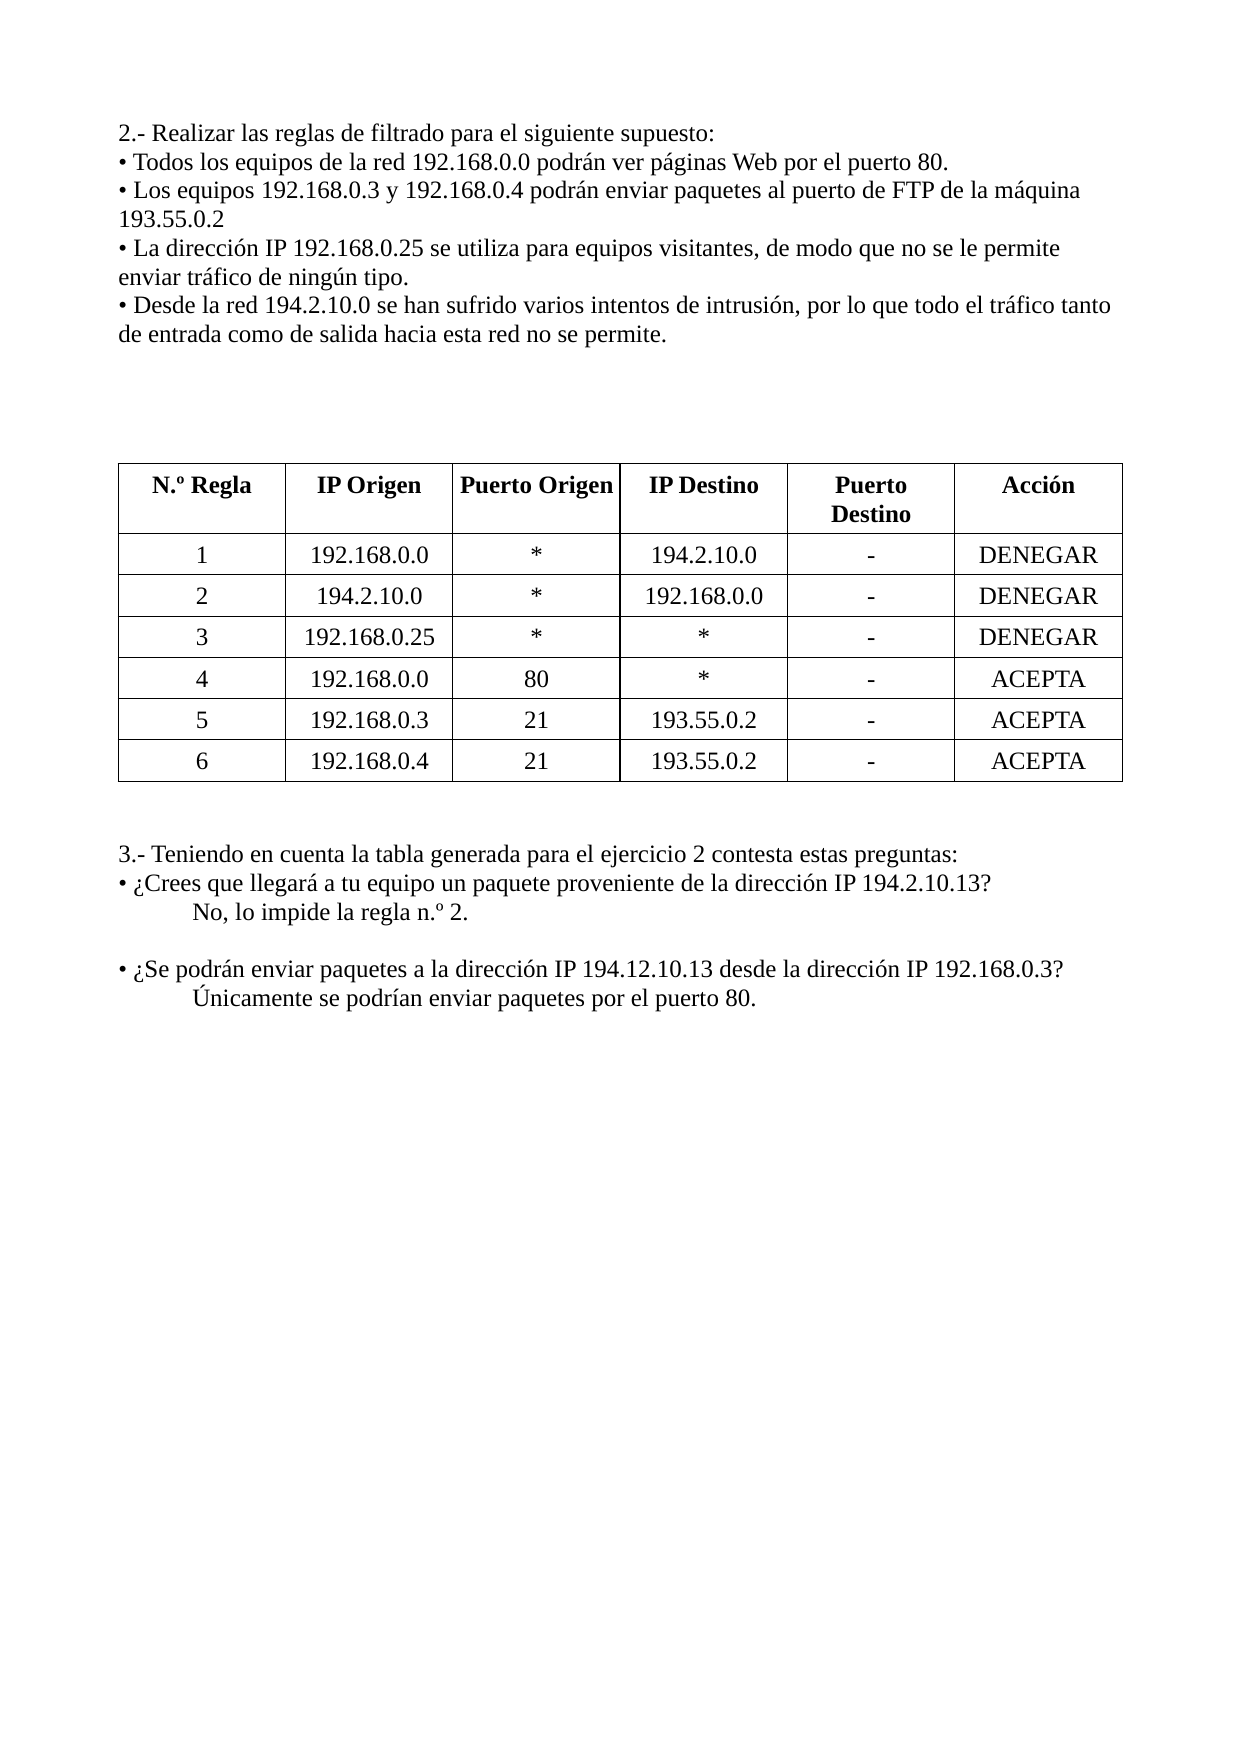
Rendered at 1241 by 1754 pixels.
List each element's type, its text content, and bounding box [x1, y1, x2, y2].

table_cell 193.55.0.2 [621, 740, 787, 781]
table_cell 192.168.0.0 [286, 658, 452, 698]
table_cell 192.168.0.25 [286, 617, 452, 657]
text • Desde la red 194.2.10.0 se han sufrido varios intentos de intrusión, por lo que todo el tráfico tanto de entrada como de salida hacia esta red no se permite. [118, 291, 1122, 348]
table_cell 194.2.10.0 [286, 575, 452, 616]
table_cell - [788, 699, 954, 739]
table_cell 192.168.0.4 [286, 740, 452, 781]
text • Los equipos 192.168.0.3 y 192.168.0.4 podrán enviar paquetes al puerto de FTP de la máquina 193.55.0.2 [118, 176, 1122, 233]
table_cell ACEPTA [955, 699, 1122, 739]
table_cell DENEGAR [955, 617, 1122, 657]
table_cell 192.168.0.0 [621, 575, 787, 616]
table_cell 1 [119, 534, 285, 574]
text • La dirección IP 192.168.0.25 se utiliza para equipos visitantes, de modo que no se le permite enviar tráfico de ningún tipo. [118, 233, 1122, 291]
table_header IP Destino [621, 464, 787, 533]
table_cell - [788, 534, 954, 574]
text Únicamente se podrían enviar paquetes por el puerto 80. [192, 983, 1122, 1012]
table_header N.º Regla [119, 464, 285, 533]
table_cell DENEGAR [955, 575, 1122, 616]
table_cell * [453, 575, 619, 616]
table_cell 193.55.0.2 [621, 699, 787, 739]
table_cell 3 [119, 617, 285, 657]
text No, lo impide la regla n.º 2. [192, 897, 1122, 925]
table_cell 192.168.0.0 [286, 534, 452, 574]
table_header IP Origen [286, 464, 452, 533]
text • Todos los equipos de la red 192.168.0.0 podrán ver páginas Web por el puerto 80. [118, 147, 1122, 176]
table_cell * [621, 617, 787, 657]
table_cell 21 [453, 740, 619, 781]
table_cell 5 [119, 699, 285, 739]
table_cell 194.2.10.0 [621, 534, 787, 574]
table_header Acción [955, 464, 1122, 533]
table_cell ACEPTA [955, 740, 1122, 781]
table_cell 21 [453, 699, 619, 739]
text 2.- Realizar las reglas de filtrado para el siguiente supuesto: [118, 118, 1122, 147]
table_cell 6 [119, 740, 285, 781]
table_cell 80 [453, 658, 619, 698]
table_header Puerto Destino [788, 464, 954, 533]
table_cell * [453, 617, 619, 657]
table_header Puerto Origen [453, 464, 619, 533]
text 3.- Teniendo en cuenta la tabla generada para el ejercicio 2 contesta estas preguntas: [118, 839, 1122, 868]
table_cell - [788, 617, 954, 657]
table_cell * [453, 534, 619, 574]
table_cell * [621, 658, 787, 698]
table_cell - [788, 575, 954, 616]
table_cell 192.168.0.3 [286, 699, 452, 739]
table_cell DENEGAR [955, 534, 1122, 574]
table_cell 2 [119, 575, 285, 616]
table_cell - [788, 658, 954, 698]
table_cell ACEPTA [955, 658, 1122, 698]
text • ¿Crees que llegará a tu equipo un paquete proveniente de la dirección IP 194.2.10.13? [118, 868, 1122, 897]
text • ¿Se podrán enviar paquetes a la dirección IP 194.12.10.13 desde la dirección IP 192.168.0.3? [118, 954, 1122, 983]
table_cell - [788, 740, 954, 781]
table_cell 4 [119, 658, 285, 698]
